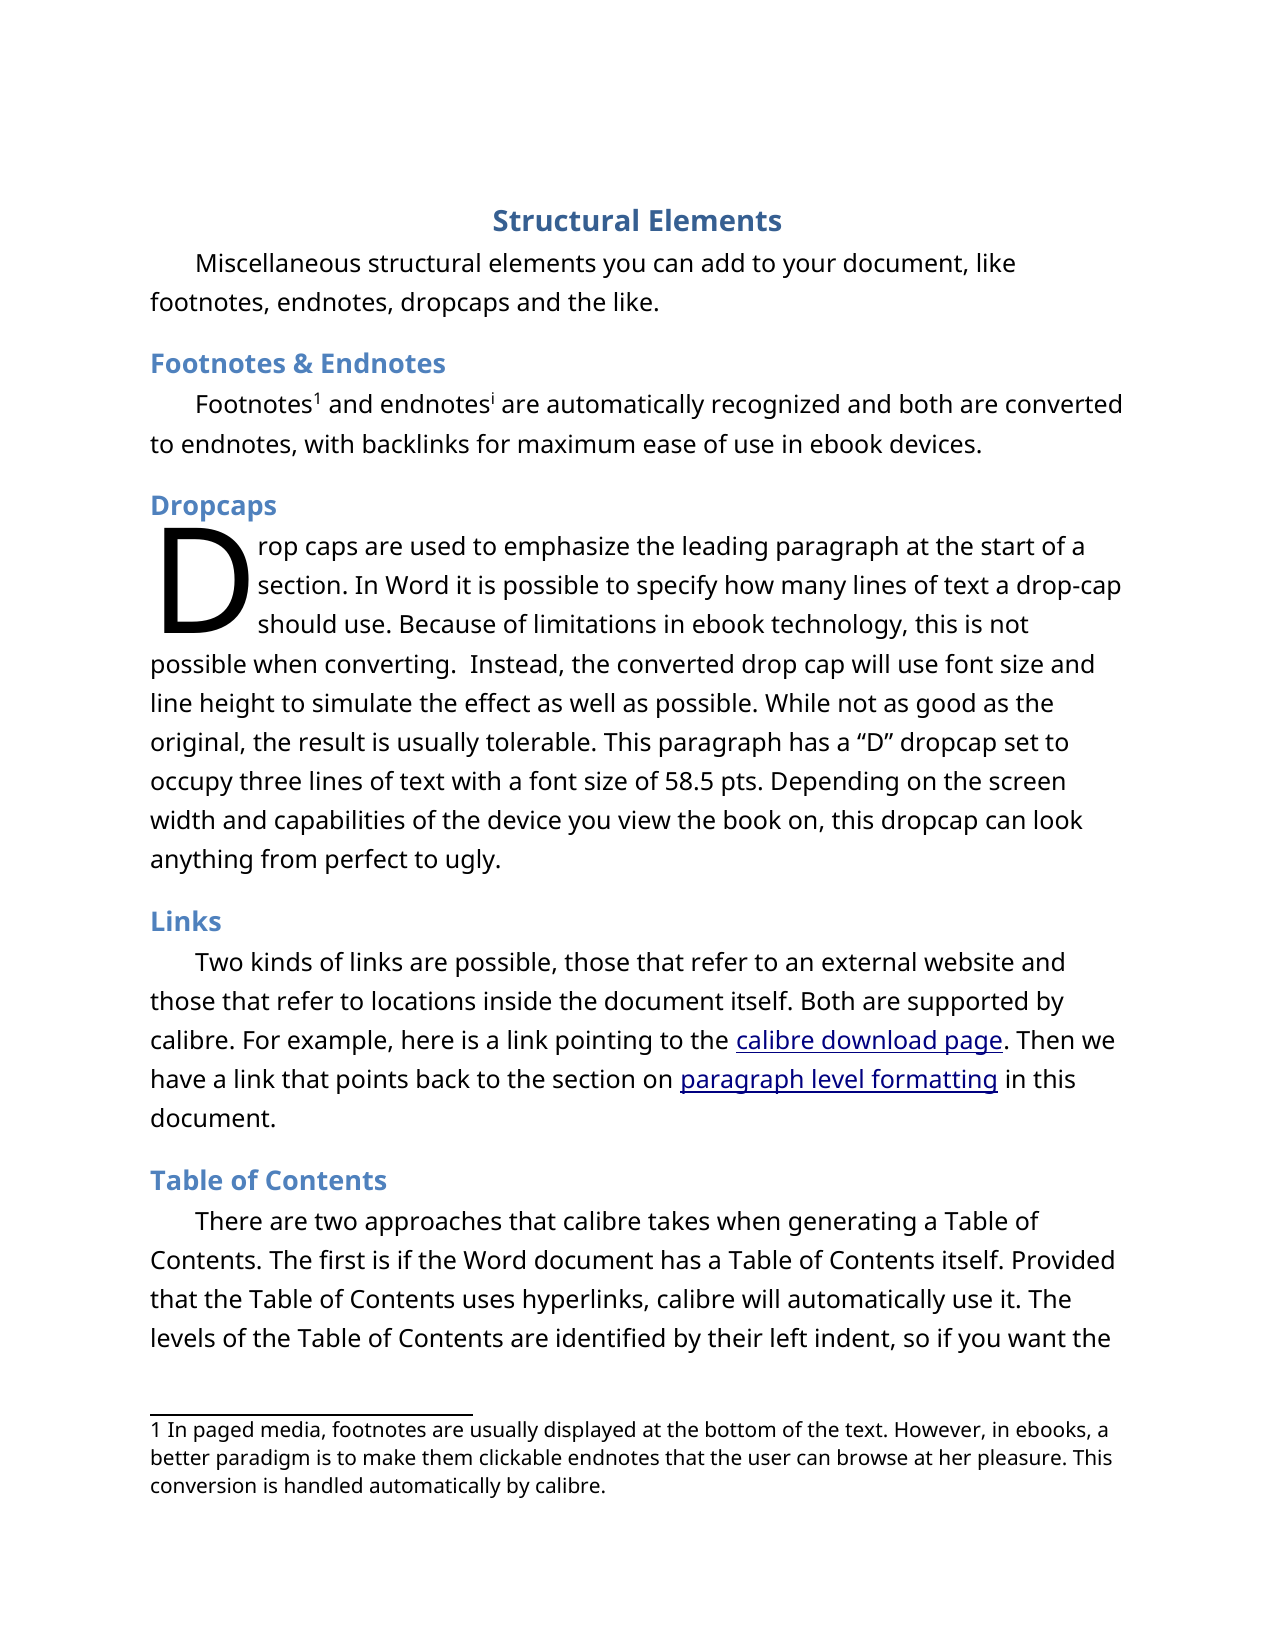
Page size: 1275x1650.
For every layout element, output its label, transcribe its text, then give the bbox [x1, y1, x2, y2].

subtitle Table of Contents [150, 1161, 1125, 1198]
text There are two approaches that calibre takes when generating a Table of Contents. The first is if the Word document has a Table of Contents itself. Provided that the Table of Contents uses hyperlinks, calibre will automatically use it. The levels of the Table of Contents are identified by their left indent, so if you want the [150, 1203, 1125, 1355]
subtitle Footnotes & Endnotes [150, 345, 1125, 382]
subtitle Links [150, 902, 1125, 939]
text Two kinds of links are possible, those that refer to an external website and those that refer to locations inside the document itself. Both are supported by calibre. For example, here is a link pointing to the calibre download page. Then we have a link that points back to the section on paragraph level formatting in this document. [150, 944, 1125, 1135]
subtitle Dropcaps [150, 486, 1125, 523]
text In paged media, footnotes are usually displayed at the bottom of the text. However, in ebooks, a better paradigm is to make them clickable endnotes that the user can browse at her pleasure. This conversion is handled automatically by calibre. [150, 1415, 1125, 1500]
text Drop caps are used to emphasize the leading paragraph at the start of a section. In Word it is possible to specify how many lines of text a drop-cap should use. Because of limitations in ebook technology, this is not possible when converting. Instead, the converted drop cap will use font size and line height to simulate the effect as well as possible. While not as good as the original, the result is usually tolerable. This paragraph has a “D” dropcap set to occupy three lines of text with a font size of 58.5 pts. Depending on the screen width and capabilities of the device you view the book on, this dropcap can look anything from perfect to ugly. [150, 529, 1125, 876]
text Miscellaneous structural elements you can add to your document, like footnotes, endnotes, dropcaps and the like. [150, 246, 1125, 319]
text Footnotes and endnotes are automatically recognized and both are converted to endnotes, with backlinks for maximum ease of use in ebook devices. [150, 387, 1125, 460]
subtitle Structural Elements [150, 200, 1125, 240]
